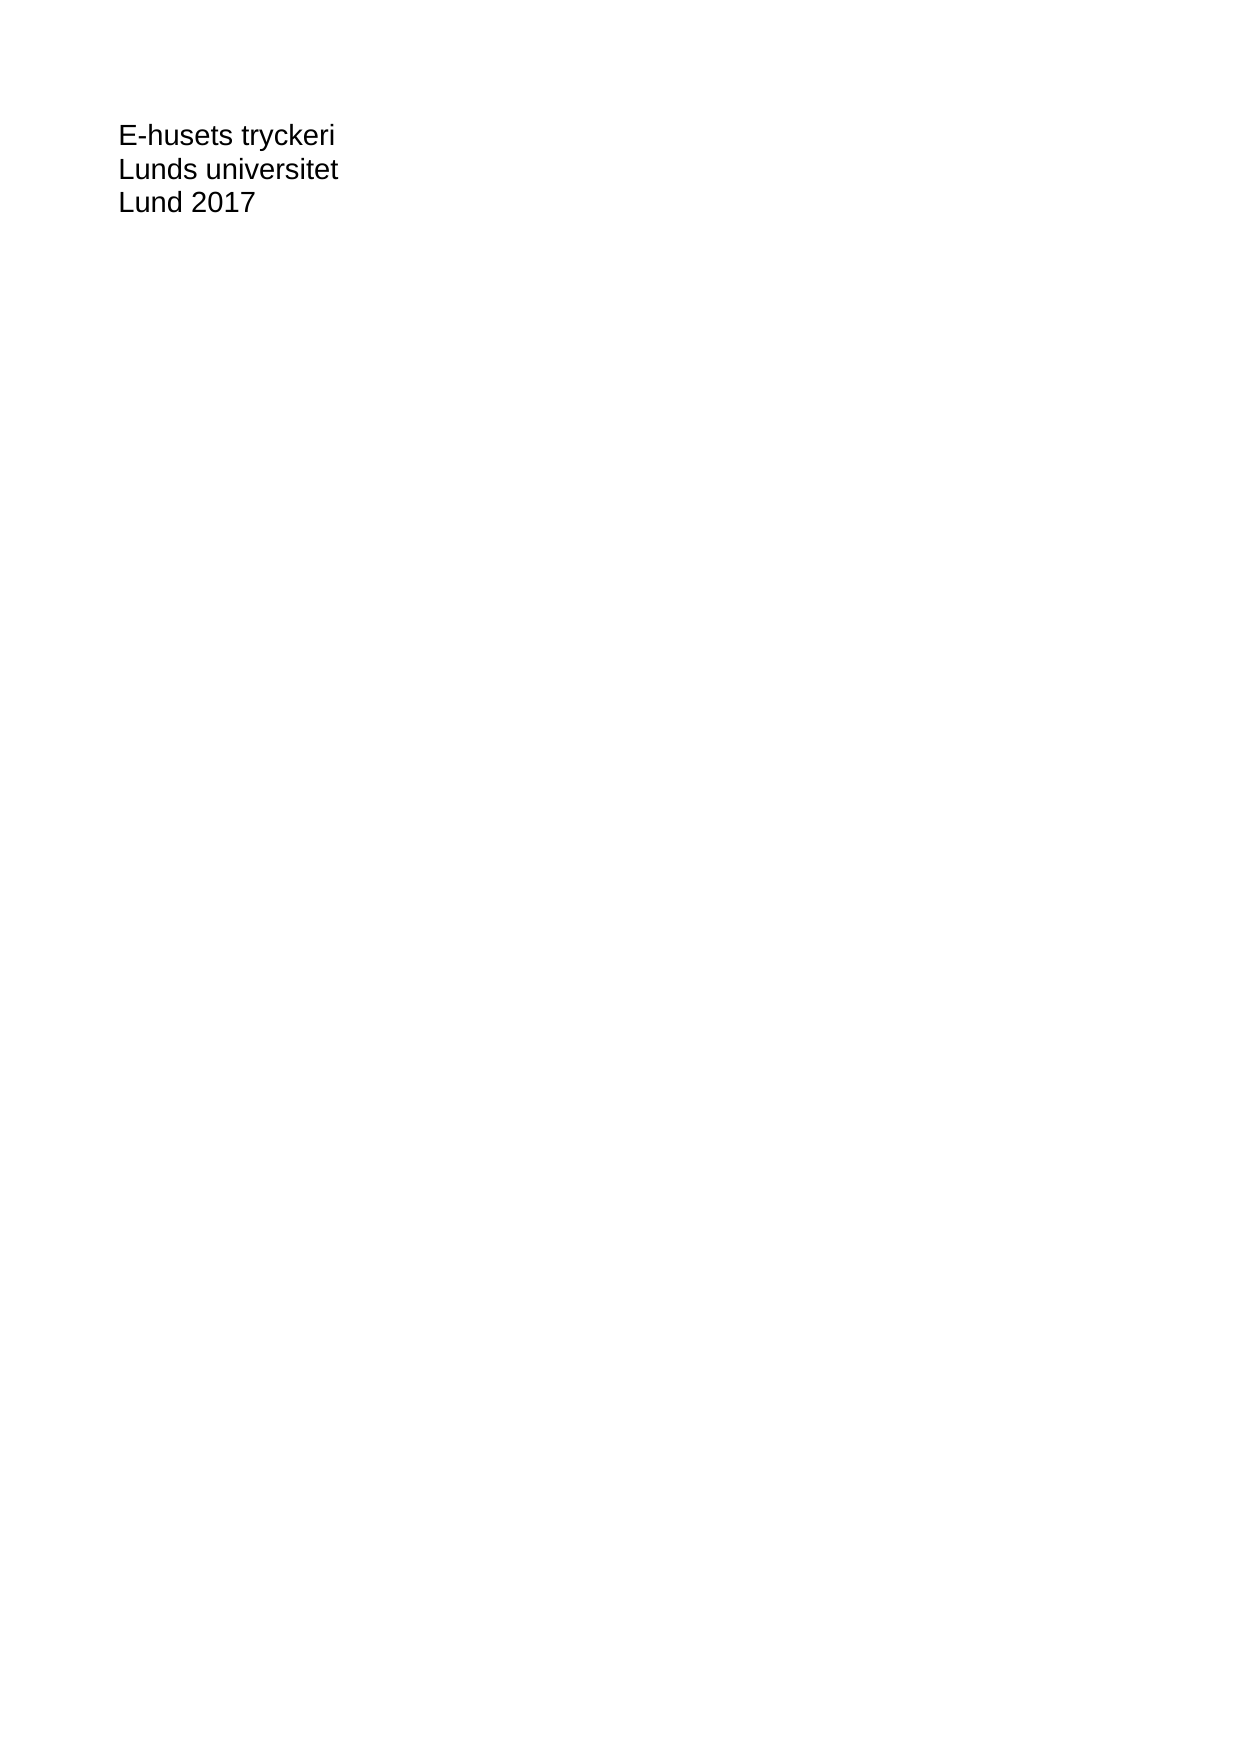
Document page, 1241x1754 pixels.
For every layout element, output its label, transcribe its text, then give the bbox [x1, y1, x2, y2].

text Lund 2017 [118, 185, 1122, 219]
text E-husets tryckeri [118, 118, 1122, 152]
text Lunds universitet [118, 152, 1122, 185]
